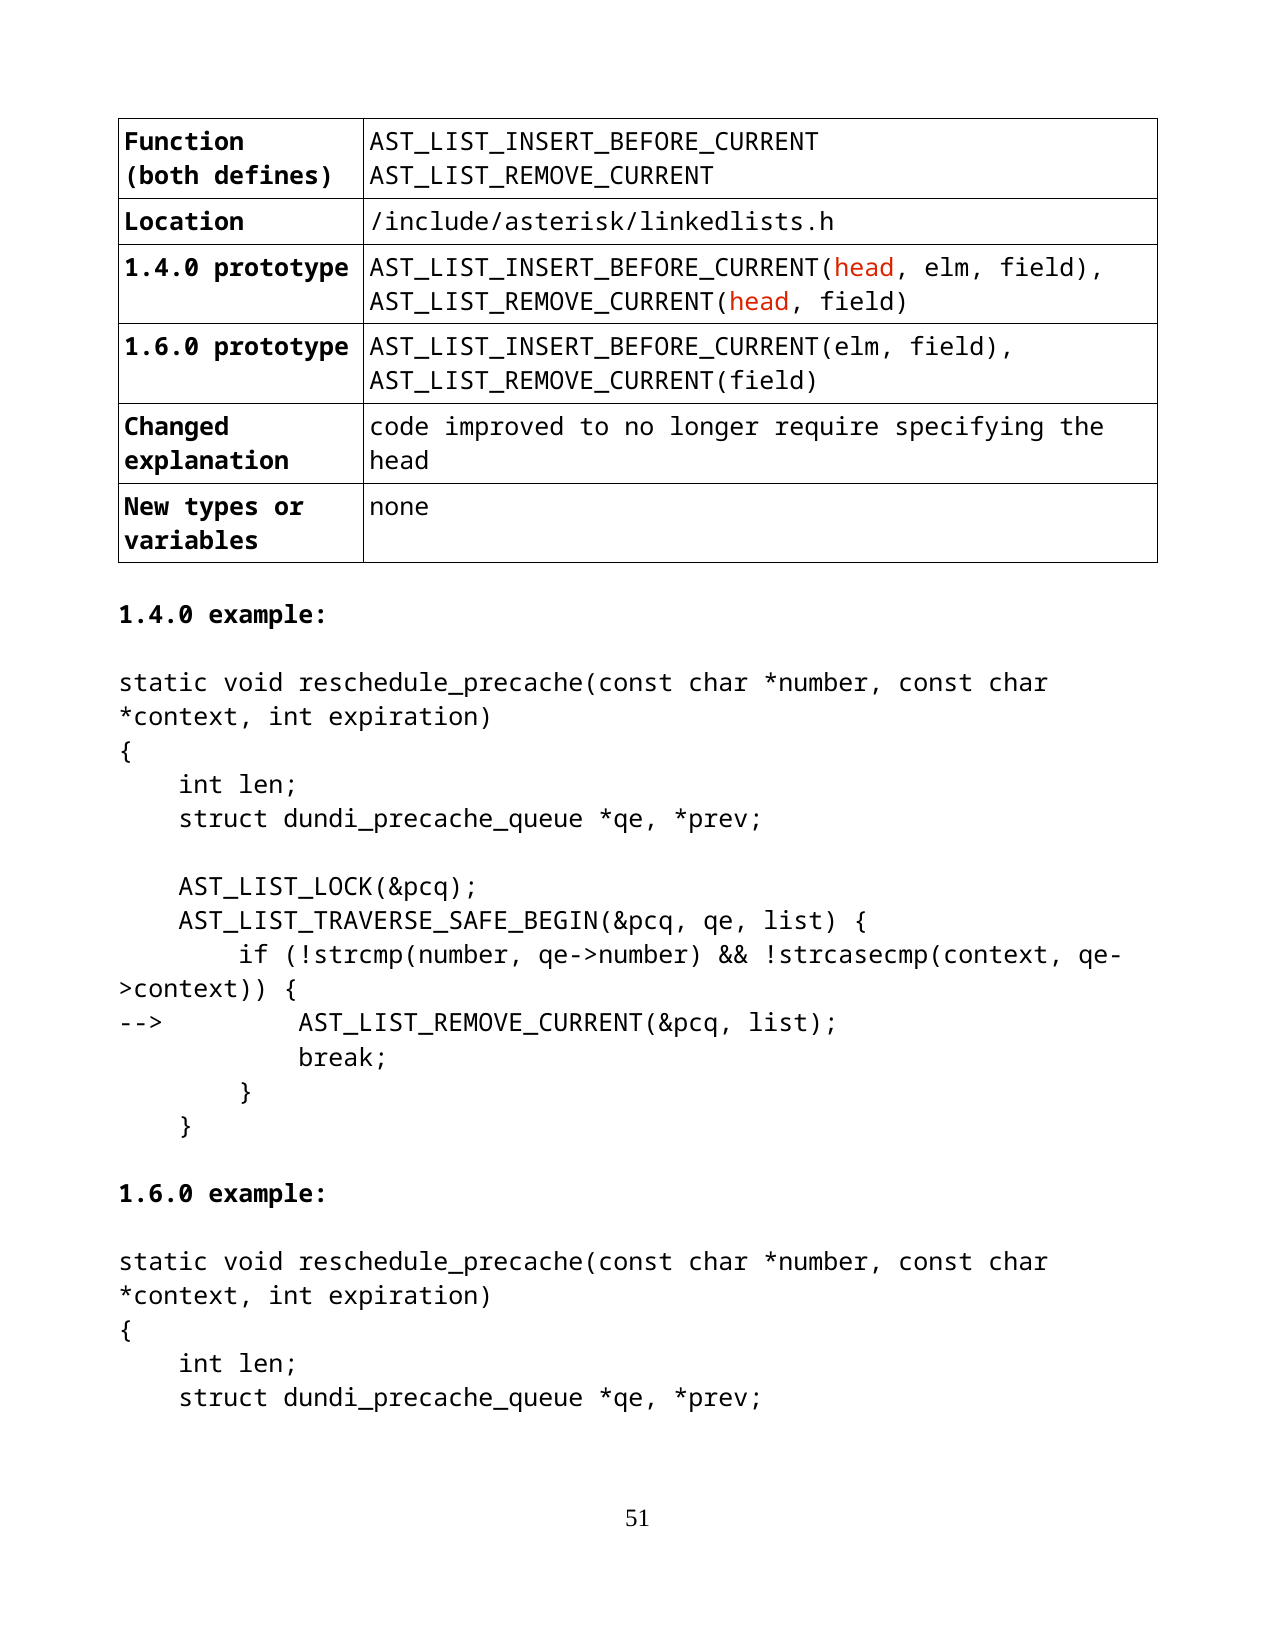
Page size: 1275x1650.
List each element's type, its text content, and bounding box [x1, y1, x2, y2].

text if (!strcmp(number, qe->number) && !strcasecmp(context, qe->context)) { [118, 937, 1157, 1005]
text int len; [118, 767, 1157, 801]
text } [118, 1073, 1157, 1107]
text static void reschedule_precache(const char *number, const char *context, int expiration) [118, 664, 1157, 733]
text { [118, 733, 1157, 767]
text static void reschedule_precache(const char *number, const char *context, int expiration) [118, 1243, 1157, 1312]
text } [118, 1107, 1157, 1141]
table_cell Location [119, 199, 363, 243]
table_cell AST_LIST_INSERT_BEFORE_CURRENT(elm, field), AST_LIST_REMOVE_CURRENT(field) [364, 324, 1157, 403]
text struct dundi_precache_queue *qe, *prev; [118, 801, 1157, 835]
table_cell /include/asterisk/linkedlists.h [364, 199, 1157, 243]
table_header Function (both defines) [119, 119, 363, 198]
table_cell code improved to no longer require specifying the head [364, 404, 1157, 482]
table_cell New types or variables [119, 484, 363, 562]
table_cell 1.4.0 prototype [119, 245, 363, 323]
text AST_LIST_LOCK(&pcq); [118, 869, 1157, 903]
text AST_LIST_TRAVERSE_SAFE_BEGIN(&pcq, qe, list) { [118, 903, 1157, 937]
table_cell none [364, 484, 1157, 562]
table_header AST_LIST_INSERT_BEFORE_CURRENT AST_LIST_REMOVE_CURRENT [364, 119, 1157, 198]
text int len; [118, 1346, 1157, 1380]
table_cell AST_LIST_INSERT_BEFORE_CURRENT(head, elm, field), AST_LIST_REMOVE_CURRENT(head, field) [364, 245, 1157, 323]
table_cell 1.6.0 prototype [119, 324, 363, 403]
text --> AST_LIST_REMOVE_CURRENT(&pcq, list); [118, 1005, 1157, 1039]
text break; [118, 1039, 1157, 1073]
text struct dundi_precache_queue *qe, *prev; [118, 1380, 1157, 1414]
table_cell Changed explanation [119, 404, 363, 482]
text 1.6.0 example: [118, 1175, 1157, 1209]
text 1.4.0 example: [118, 596, 1157, 630]
text { [118, 1312, 1157, 1346]
